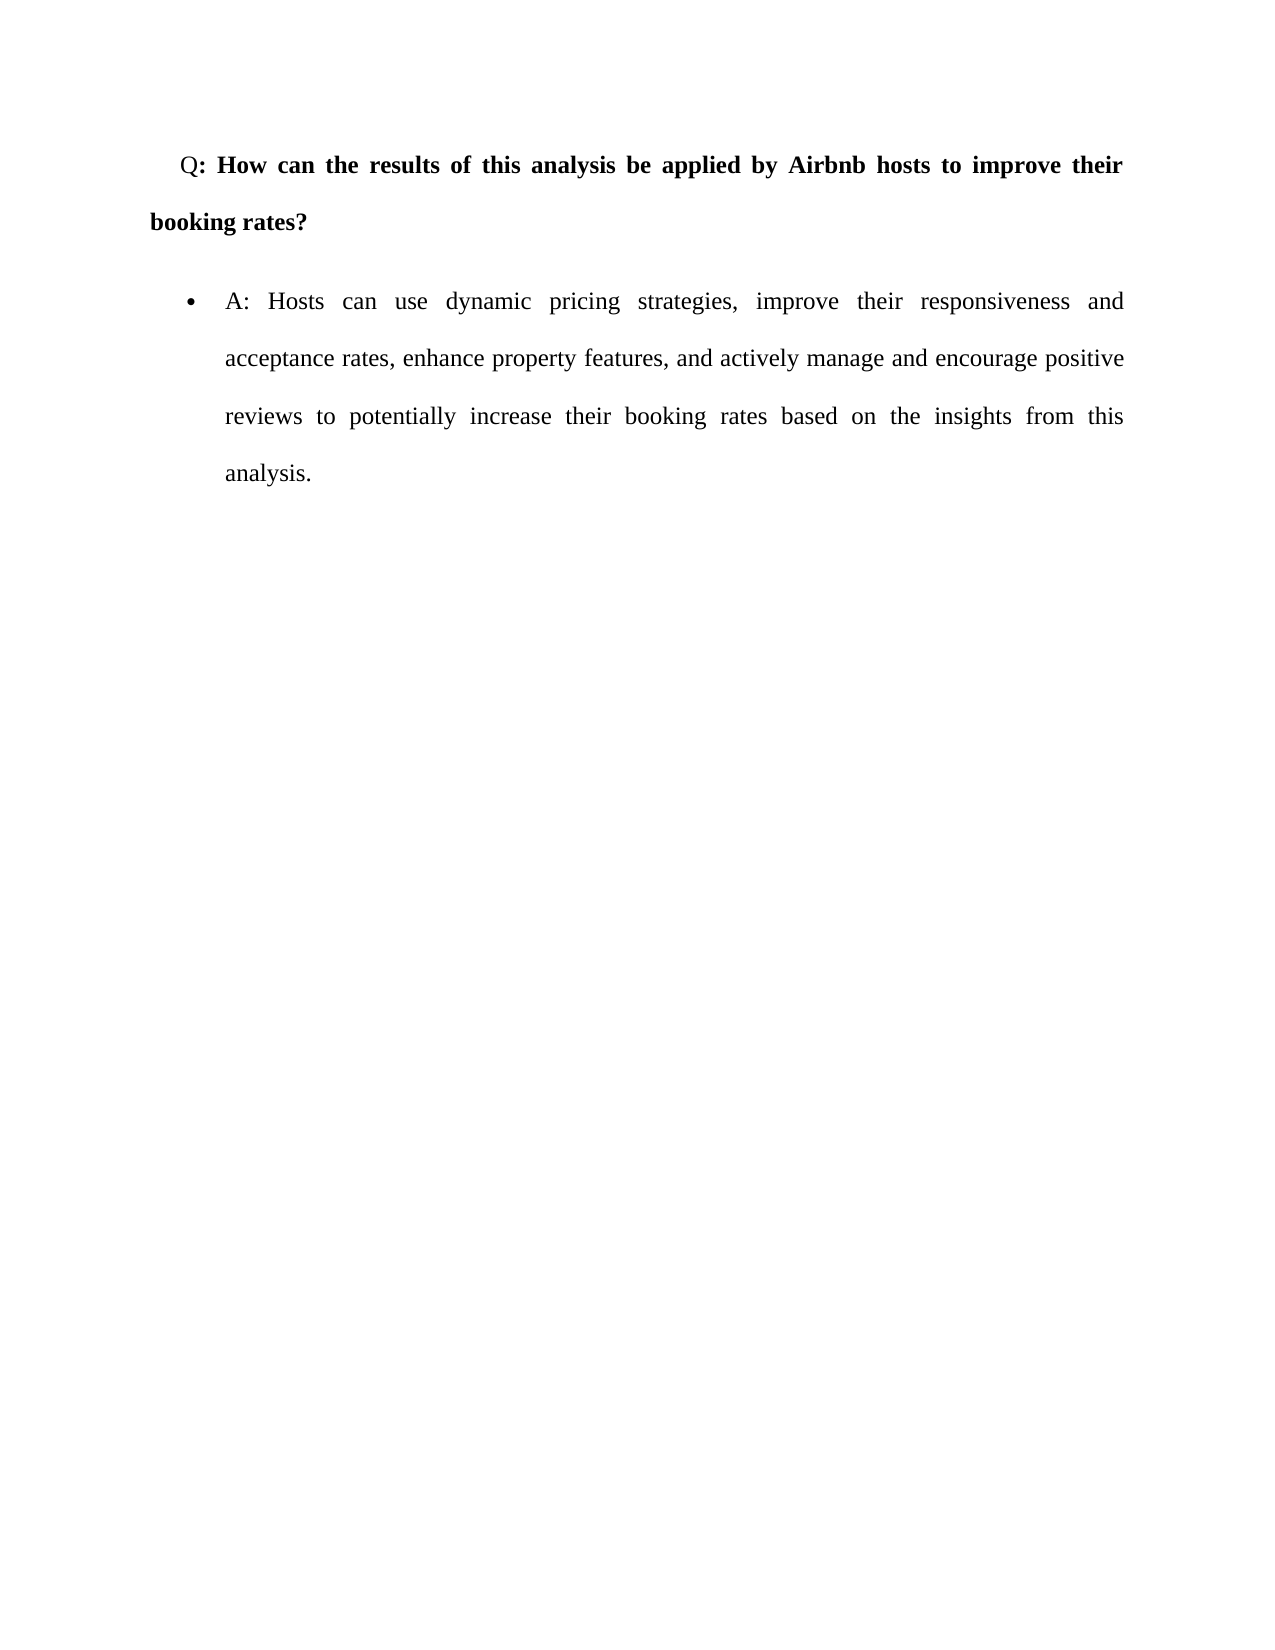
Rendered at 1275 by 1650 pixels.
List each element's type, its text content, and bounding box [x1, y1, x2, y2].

list A: Hosts can use dynamic pricing strategies, improve their responsiveness and acceptance rates, enhance property features, and actively manage and encourage positive reviews to potentially increase their booking rates based on the insights from this analysis. [187, 286, 1125, 487]
text  Q: How can the results of this analysis be applied by Airbnb hosts to improve their booking rates? [150, 150, 1125, 236]
